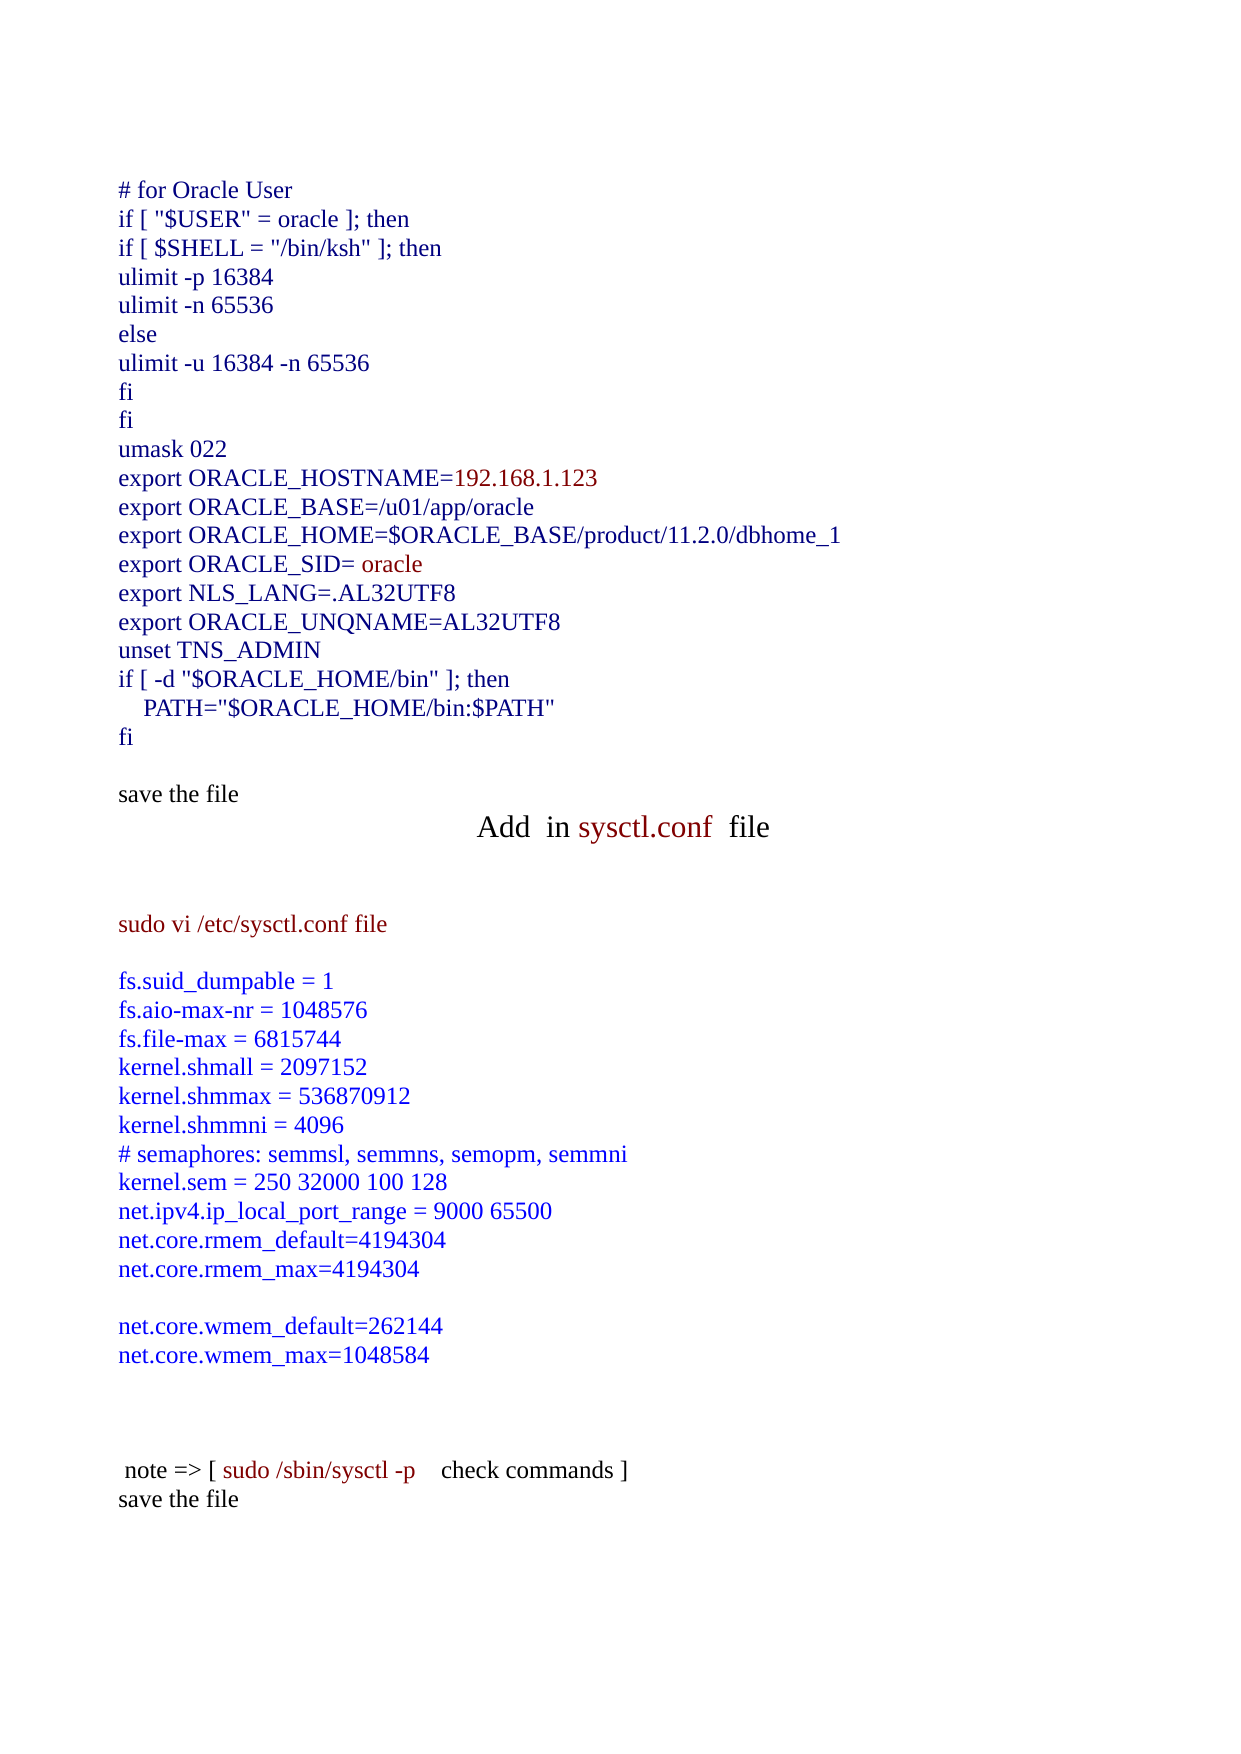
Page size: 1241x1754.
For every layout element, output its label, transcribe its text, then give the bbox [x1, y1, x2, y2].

text ulimit -n 65536 [118, 291, 1122, 319]
text fs.aio-max-nr = 1048576 [118, 995, 1122, 1024]
text umask 022 [118, 434, 1122, 463]
text if [ $SHELL = "/bin/ksh" ]; then [118, 233, 1122, 262]
text PATH="$ORACLE_HOME/bin:$PATH" [118, 693, 1122, 722]
text export ORACLE_BASE=/u01/app/oracle [118, 492, 1122, 521]
text Add in sysctl.conf file [118, 808, 1122, 844]
text net.core.rmem_max=4194304 [118, 1254, 1122, 1282]
text fi [118, 722, 1122, 751]
text fs.suid_dumpable = 1 [118, 966, 1122, 995]
text if [ -d "$ORACLE_HOME/bin" ]; then [118, 664, 1122, 693]
text # for Oracle User [118, 176, 1122, 204]
text net.core.wmem_max=1048584 [118, 1340, 1122, 1369]
text if [ "$USER" = oracle ]; then [118, 204, 1122, 233]
text # semaphores: semmsl, semmns, semopm, semmni [118, 1139, 1122, 1167]
text kernel.shmmax = 536870912 [118, 1081, 1122, 1110]
text export ORACLE_SID= oracle [118, 549, 1122, 578]
text net.core.wmem_default=262144 [118, 1311, 1122, 1340]
text save the file [118, 1484, 1122, 1512]
text export NLS_LANG=.AL32UTF8 [118, 578, 1122, 607]
text kernel.shmmni = 4096 [118, 1110, 1122, 1139]
text save the file [118, 779, 1122, 808]
text fs.file-max = 6815744 [118, 1024, 1122, 1052]
text kernel.shmall = 2097152 [118, 1052, 1122, 1081]
text ulimit -u 16384 -n 65536 [118, 348, 1122, 377]
text else [118, 319, 1122, 348]
text sudo vi /etc/sysctl.conf file [118, 909, 1122, 937]
text export ORACLE_UNQNAME=AL32UTF8 [118, 607, 1122, 636]
text export ORACLE_HOME=$ORACLE_BASE/product/11.2.0/dbhome_1 [118, 521, 1122, 549]
text ulimit -p 16384 [118, 262, 1122, 291]
text net.core.rmem_default=4194304 [118, 1225, 1122, 1254]
text fi [118, 406, 1122, 434]
text unset TNS_ADMIN [118, 636, 1122, 664]
text export ORACLE_HOSTNAME=192.168.1.123 [118, 463, 1122, 492]
text kernel.sem = 250 32000 100 128 [118, 1167, 1122, 1196]
text note => [ sudo /sbin/sysctl -p check commands ] [118, 1455, 1122, 1484]
text net.ipv4.ip_local_port_range = 9000 65500 [118, 1196, 1122, 1225]
text fi [118, 377, 1122, 406]
